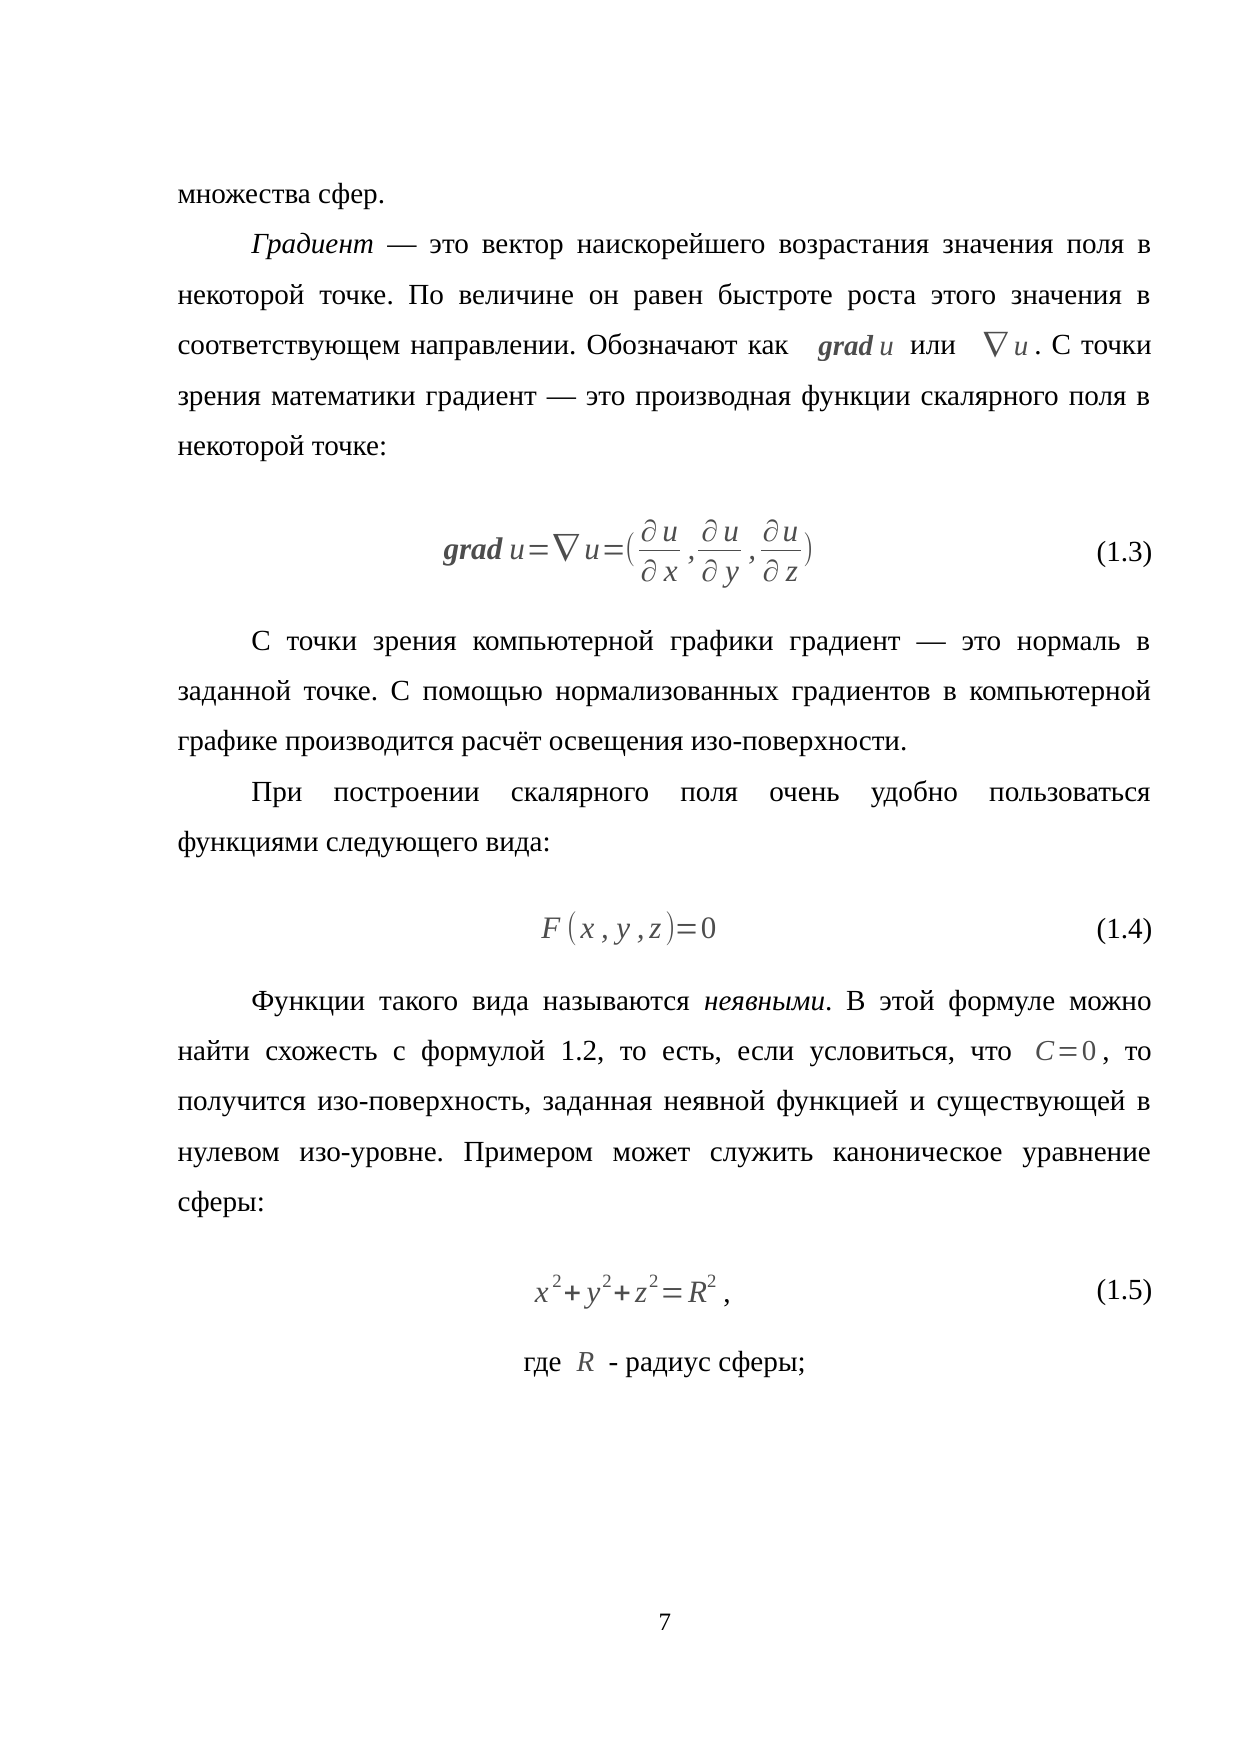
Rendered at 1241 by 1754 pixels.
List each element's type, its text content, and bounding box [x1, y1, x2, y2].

table_header (1.5) [1080, 1234, 1152, 1344]
text При построении скалярного поля очень удобно пользоваться функциями следующего вида: [177, 774, 1152, 858]
text Функции такого вида называются неявными. В этой формуле можно найти схожесть с формулой 1.2, то есть, если условиться, что , то получится изо-поверхность, заданная неявной функцией и существующей в нулевом изо-уровне. Примером может служить каноническое уравнение сферы: [177, 983, 1152, 1217]
text С точки зрения компьютерной графики градиент — это нормаль в заданной точке. С помощью нормализованных градиентов в компьютерной графике производится расчёт освещения изо-поверхности. [177, 623, 1152, 757]
table_header [177, 874, 1079, 983]
text Градиент — это вектор наискорейшего возрастания значения поля в некоторой точке. По величине он равен быстроте роста этого значения в соответствующем направлении. Обозначают как или . С точки зрения математики градиент — это производная функции скалярного поля в некоторой точке: [177, 227, 1152, 462]
table_header (1.4) [1079, 874, 1152, 983]
text множества сфер. [177, 176, 1152, 210]
table_header [177, 478, 1077, 623]
text где - радиус сферы; [177, 1344, 1152, 1378]
table_header (1.3) [1077, 478, 1152, 623]
table_header , [177, 1234, 1080, 1344]
